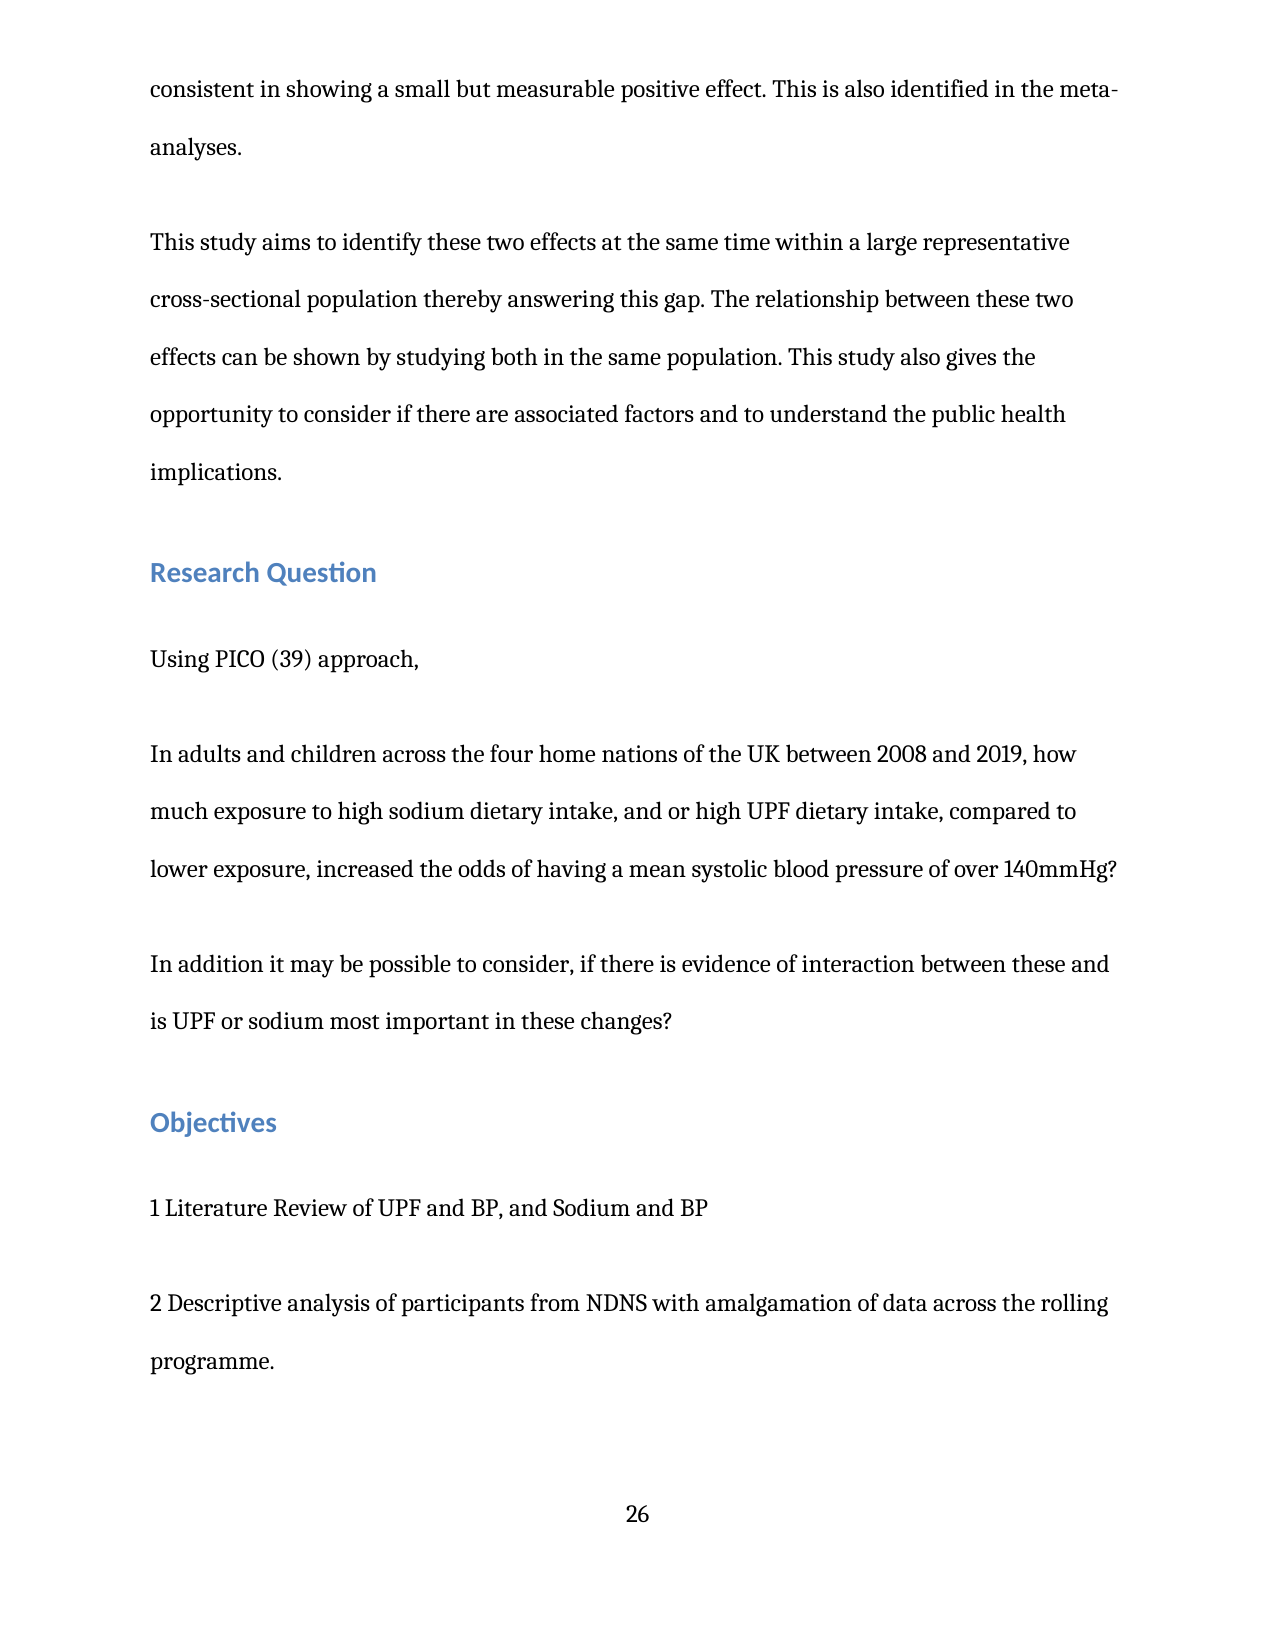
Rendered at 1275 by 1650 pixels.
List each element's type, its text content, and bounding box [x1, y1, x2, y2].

text 2 Descriptive analysis of participants from NDNS with amalgamation of data across the rolling programme. [150, 1289, 1125, 1375]
text In addition it may be possible to consider, if there is evidence of interaction between these and is UPF or sodium most important in these changes? [150, 949, 1125, 1036]
text consistent in showing a small but measurable positive effect. This is also identified in the meta-analyses. [150, 75, 1125, 161]
text 1 Literature Review of UPF and BP, and Sodium and BP [150, 1194, 1125, 1223]
text In adults and children across the four home nations of the UK between 2008 and 2019, how much exposure to high sodium dietary intake, and or high UPF dietary intake, compared to lower exposure, increased the odds of having a mean systolic blood pressure of over 140mmHg? [150, 739, 1125, 883]
subtitle Objectives [150, 1104, 1125, 1140]
text This study aims to identify these two effects at the same time within a large representative cross-sectional population thereby answering this gap. The relationship between these two effects can be shown by studying both in the same population. This study also gives the opportunity to consider if there are associated factors and to understand the public health implications. [150, 227, 1125, 486]
text Using PICO (39) approach, [150, 644, 1125, 673]
subtitle Research Question [150, 554, 1125, 590]
